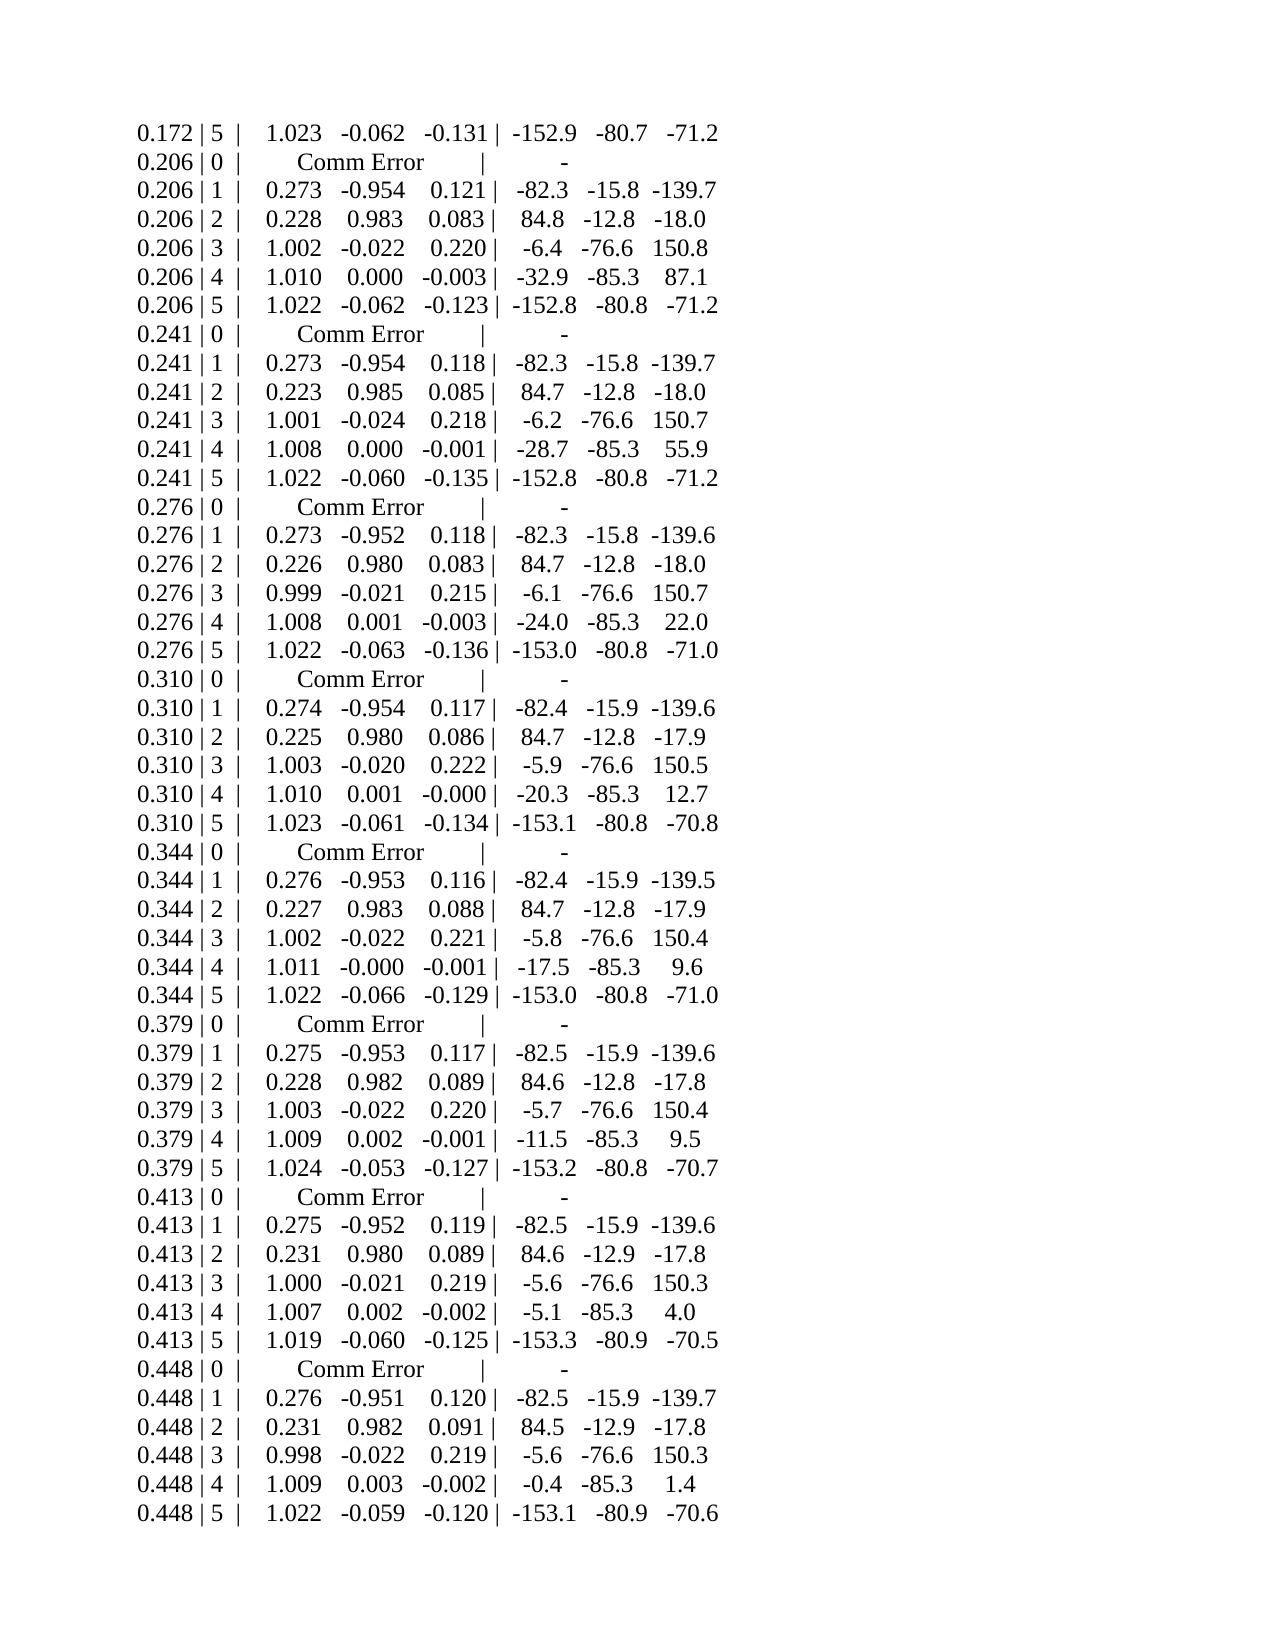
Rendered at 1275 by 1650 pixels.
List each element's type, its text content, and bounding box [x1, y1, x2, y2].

text 0.206 | 5 | 1.022 -0.062 -0.123 | -152.8 -80.8 -71.2 [118, 291, 1157, 319]
text 0.241 | 5 | 1.022 -0.060 -0.135 | -152.8 -80.8 -71.2 [118, 463, 1157, 492]
text 0.172 | 5 | 1.023 -0.062 -0.131 | -152.9 -80.7 -71.2 [118, 118, 1157, 147]
text 0.276 | 4 | 1.008 0.001 -0.003 | -24.0 -85.3 22.0 [118, 607, 1157, 636]
text 0.344 | 2 | 0.227 0.983 0.088 | 84.7 -12.8 -17.9 [118, 894, 1157, 923]
text 0.448 | 0 | Comm Error | - [118, 1354, 1157, 1383]
text 0.241 | 2 | 0.223 0.985 0.085 | 84.7 -12.8 -18.0 [118, 377, 1157, 406]
text 0.276 | 2 | 0.226 0.980 0.083 | 84.7 -12.8 -18.0 [118, 549, 1157, 578]
text 0.344 | 3 | 1.002 -0.022 0.221 | -5.8 -76.6 150.4 [118, 923, 1157, 952]
text 0.206 | 3 | 1.002 -0.022 0.220 | -6.4 -76.6 150.8 [118, 233, 1157, 262]
text 0.344 | 4 | 1.011 -0.000 -0.001 | -17.5 -85.3 9.6 [118, 952, 1157, 981]
text 0.379 | 1 | 0.275 -0.953 0.117 | -82.5 -15.9 -139.6 [118, 1038, 1157, 1067]
text 0.448 | 2 | 0.231 0.982 0.091 | 84.5 -12.9 -17.8 [118, 1412, 1157, 1441]
text 0.448 | 4 | 1.009 0.003 -0.002 | -0.4 -85.3 1.4 [118, 1469, 1157, 1498]
text 0.276 | 3 | 0.999 -0.021 0.215 | -6.1 -76.6 150.7 [118, 578, 1157, 607]
text 0.241 | 1 | 0.273 -0.954 0.118 | -82.3 -15.8 -139.7 [118, 348, 1157, 377]
text 0.379 | 3 | 1.003 -0.022 0.220 | -5.7 -76.6 150.4 [118, 1096, 1157, 1124]
text 0.241 | 4 | 1.008 0.000 -0.001 | -28.7 -85.3 55.9 [118, 434, 1157, 463]
text 0.344 | 0 | Comm Error | - [118, 837, 1157, 866]
text 0.310 | 2 | 0.225 0.980 0.086 | 84.7 -12.8 -17.9 [118, 722, 1157, 751]
text 0.310 | 1 | 0.274 -0.954 0.117 | -82.4 -15.9 -139.6 [118, 693, 1157, 722]
text 0.379 | 4 | 1.009 0.002 -0.001 | -11.5 -85.3 9.5 [118, 1124, 1157, 1153]
text 0.448 | 3 | 0.998 -0.022 0.219 | -5.6 -76.6 150.3 [118, 1441, 1157, 1469]
text 0.241 | 0 | Comm Error | - [118, 319, 1157, 348]
text 0.413 | 4 | 1.007 0.002 -0.002 | -5.1 -85.3 4.0 [118, 1297, 1157, 1326]
text 0.310 | 3 | 1.003 -0.020 0.222 | -5.9 -76.6 150.5 [118, 751, 1157, 779]
text 0.344 | 5 | 1.022 -0.066 -0.129 | -153.0 -80.8 -71.0 [118, 981, 1157, 1009]
text 0.379 | 5 | 1.024 -0.053 -0.127 | -153.2 -80.8 -70.7 [118, 1153, 1157, 1182]
text 0.413 | 0 | Comm Error | - [118, 1182, 1157, 1211]
text 0.206 | 0 | Comm Error | - [118, 147, 1157, 176]
text 0.206 | 1 | 0.273 -0.954 0.121 | -82.3 -15.8 -139.7 [118, 176, 1157, 204]
text 0.448 | 5 | 1.022 -0.059 -0.120 | -153.1 -80.9 -70.6 [118, 1498, 1157, 1527]
text 0.206 | 2 | 0.228 0.983 0.083 | 84.8 -12.8 -18.0 [118, 204, 1157, 233]
text 0.344 | 1 | 0.276 -0.953 0.116 | -82.4 -15.9 -139.5 [118, 866, 1157, 894]
text 0.276 | 1 | 0.273 -0.952 0.118 | -82.3 -15.8 -139.6 [118, 521, 1157, 549]
text 0.413 | 3 | 1.000 -0.021 0.219 | -5.6 -76.6 150.3 [118, 1268, 1157, 1297]
text 0.310 | 0 | Comm Error | - [118, 664, 1157, 693]
text 0.413 | 1 | 0.275 -0.952 0.119 | -82.5 -15.9 -139.6 [118, 1211, 1157, 1239]
text 0.241 | 3 | 1.001 -0.024 0.218 | -6.2 -76.6 150.7 [118, 406, 1157, 434]
text 0.276 | 5 | 1.022 -0.063 -0.136 | -153.0 -80.8 -71.0 [118, 636, 1157, 664]
text 0.413 | 5 | 1.019 -0.060 -0.125 | -153.3 -80.9 -70.5 [118, 1326, 1157, 1354]
text 0.379 | 0 | Comm Error | - [118, 1009, 1157, 1038]
text 0.310 | 4 | 1.010 0.001 -0.000 | -20.3 -85.3 12.7 [118, 779, 1157, 808]
text 0.206 | 4 | 1.010 0.000 -0.003 | -32.9 -85.3 87.1 [118, 262, 1157, 291]
text 0.379 | 2 | 0.228 0.982 0.089 | 84.6 -12.8 -17.8 [118, 1067, 1157, 1096]
text 0.413 | 2 | 0.231 0.980 0.089 | 84.6 -12.9 -17.8 [118, 1239, 1157, 1268]
text 0.448 | 1 | 0.276 -0.951 0.120 | -82.5 -15.9 -139.7 [118, 1383, 1157, 1412]
text 0.310 | 5 | 1.023 -0.061 -0.134 | -153.1 -80.8 -70.8 [118, 808, 1157, 837]
text 0.276 | 0 | Comm Error | - [118, 492, 1157, 521]
